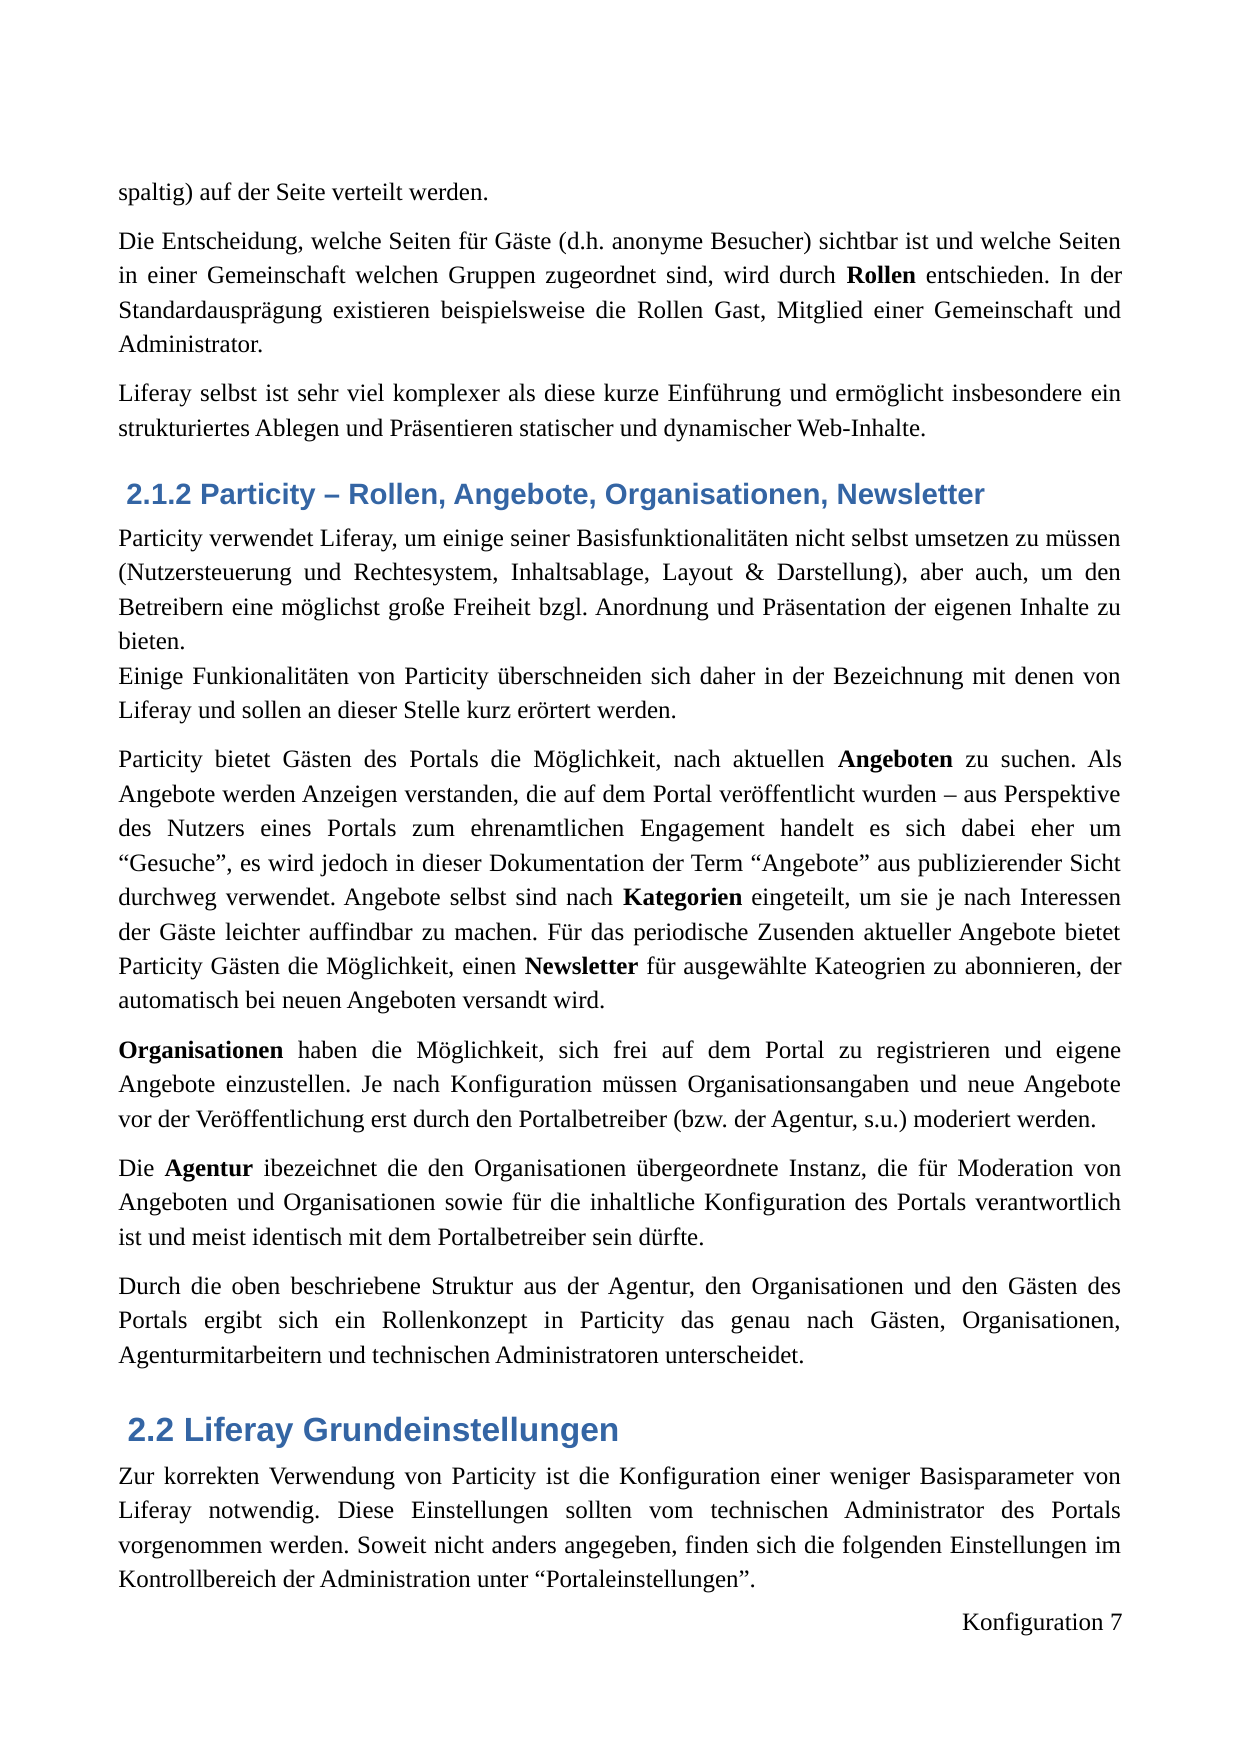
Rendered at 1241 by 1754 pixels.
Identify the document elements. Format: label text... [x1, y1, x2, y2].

text spaltig) auf der Seite verteilt werden. [118, 177, 1122, 206]
subtitle Particity – Rollen, Angebote, Organisationen, Newsletter [118, 477, 1122, 510]
text Particity verwendet Liferay, um einige seiner Basisfunktionalitäten nicht selbst umsetzen zu müssen (Nutzersteuerung und Rechtesystem, Inhaltsablage, Layout & Darstellung), aber auch, um den Betreibern eine möglichst große Freiheit bzgl. Anordnung und Präsentation der eigenen Inhalte zu bieten. Einige Funkionalitäten von Particity überschneiden sich daher in der Bezeichnung mit denen von Liferay und sollen an dieser Stelle kurz erörtert werden. [118, 523, 1122, 724]
text Organisationen haben die Möglichkeit, sich frei auf dem Portal zu registrieren und eigene Angebote einzustellen. Je nach Konfiguration müssen Organisationsangaben und neue Angebote vor der Veröffentlichung erst durch den Portalbetreiber (bzw. der Agentur, s.u.) moderiert werden. [118, 1035, 1122, 1132]
text Liferay selbst ist sehr viel komplexer als diese kurze Einführung und ermöglicht insbesondere ein strukturiertes Ablegen und Präsentieren statischer und dynamischer Web-Inhalte. [118, 378, 1122, 442]
text Die Entscheidung, welche Seiten für Gäste (d.h. anonyme Besucher) sichtbar ist und welche Seiten in einer Gemeinschaft welchen Gruppen zugeordnet sind, wird durch Rollen entschieden. In der Standardausprägung existieren beispielsweise die Rollen Gast, Mitglied einer Gemeinschaft und Administrator. [118, 226, 1122, 358]
text Zur korrekten Verwendung von Particity ist die Konfiguration einer weniger Basisparameter von Liferay notwendig. Diese Einstellungen sollten vom technischen Administrator des Portals vorgenommen werden. Soweit nicht anders angegeben, finden sich die folgenden Einstellungen im Kontrollbereich der Administration unter “Portaleinstellungen”. [118, 1461, 1122, 1593]
text Die Agentur ibezeichnet die den Organisationen übergeordnete Instanz, die für Moderation von Angeboten und Organisationen sowie für die inhaltliche Konfiguration des Portals verantwortlich ist und meist identisch mit dem Portalbetreiber sein dürfte. [118, 1153, 1122, 1250]
subtitle Liferay Grundeinstellungen [118, 1409, 1122, 1448]
text Particity bietet Gästen des Portals die Möglichkeit, nach aktuellen Angeboten zu suchen. Als Angebote werden Anzeigen verstanden, die auf dem Portal veröffentlicht wurden – aus Perspektive des Nutzers eines Portals zum ehrenamtlichen Engagement handelt es sich dabei eher um “Gesuche”, es wird jedoch in dieser Dokumentation der Term “Angebote” aus publizierender Sicht durchweg verwendet. Angebote selbst sind nach Kategorien eingeteilt, um sie je nach Interessen der Gäste leichter auffindbar zu machen. Für das periodische Zusenden aktueller Angebote bietet Particity Gästen die Möglichkeit, einen Newsletter für ausgewählte Kateogrien zu abonnieren, der automatisch bei neuen Angeboten versandt wird. [118, 744, 1122, 1014]
text Durch die oben beschriebene Struktur aus der Agentur, den Organisationen und den Gästen des Portals ergibt sich ein Rollenkonzept in Particity das genau nach Gästen, Organisationen, Agenturmitarbeitern und technischen Administratoren unterscheidet. [118, 1271, 1122, 1368]
